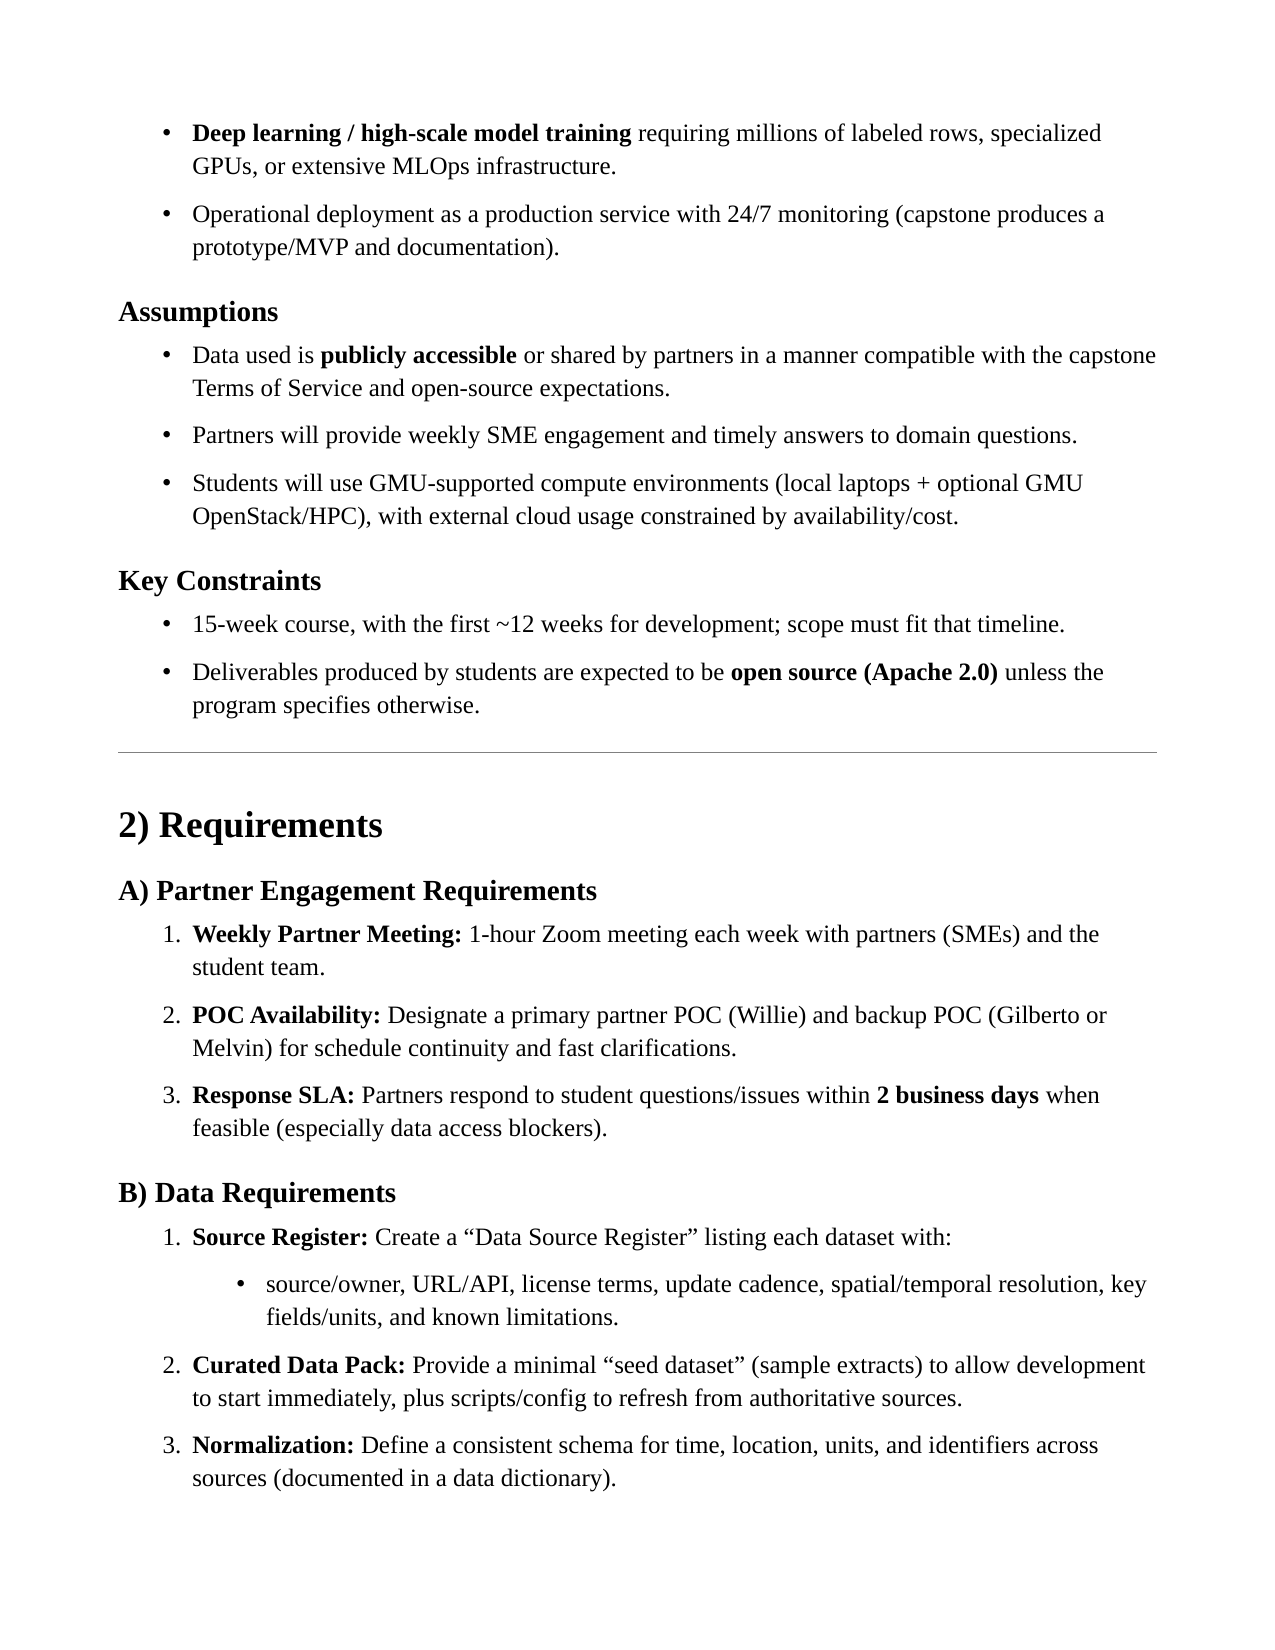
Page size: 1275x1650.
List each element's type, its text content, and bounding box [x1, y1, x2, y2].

list Curated Data Pack: Provide a minimal “seed dataset” (sample extracts) to allow development to start immediately, plus scripts/config to refresh from authoritative sources. [162, 1350, 1157, 1412]
subtitle Key Constraints [118, 563, 1157, 597]
list 15-week course, with the first ~12 weeks for development; scope must fit that timeline. [162, 609, 1157, 638]
list Operational deployment as a production service with 24/7 monitoring (capstone produces a prototype/MVP and documentation). [162, 199, 1157, 261]
subtitle Assumptions [118, 294, 1157, 327]
list Data used is publicly accessible or shared by partners in a manner compatible with the capstone Terms of Service and open-source expectations. [162, 340, 1157, 402]
subtitle 2) Requirements [118, 803, 1157, 846]
subtitle A) Partner Engagement Requirements [118, 873, 1157, 907]
subtitle B) Data Requirements [118, 1176, 1157, 1209]
list Deep learning / high-scale model training requiring millions of labeled rows, specialized GPUs, or extensive MLOps infrastructure. [162, 118, 1157, 180]
list Partners will provide weekly SME engagement and timely answers to domain questions. [162, 421, 1157, 449]
list Response SLA: Partners respond to student questions/issues within 2 business days when feasible (especially data access blockers). [162, 1080, 1157, 1142]
list source/owner, URL/API, license terms, update cadence, spatial/temporal resolution, key fields/units, and known limitations. [236, 1269, 1157, 1331]
list Weekly Partner Meeting: 1-hour Zoom meeting each week with partners (SMEs) and the student team. [162, 919, 1157, 981]
list Deliverables produced by students are expected to be open source (Apache 2.0) unless the program specifies otherwise. [162, 657, 1157, 719]
list Students will use GMU-supported compute environments (local laptops + optional GMU OpenStack/HPC), with external cloud usage constrained by availability/cost. [162, 468, 1157, 530]
list Normalization: Define a consistent schema for time, location, units, and identifiers across sources (documented in a data dictionary). [162, 1430, 1157, 1492]
list Source Register: Create a “Data Source Register” listing each dataset with: [162, 1222, 1157, 1250]
list POC Availability: Designate a primary partner POC (Willie) and backup POC (Gilberto or Melvin) for schedule continuity and fast clarifications. [162, 1000, 1157, 1061]
